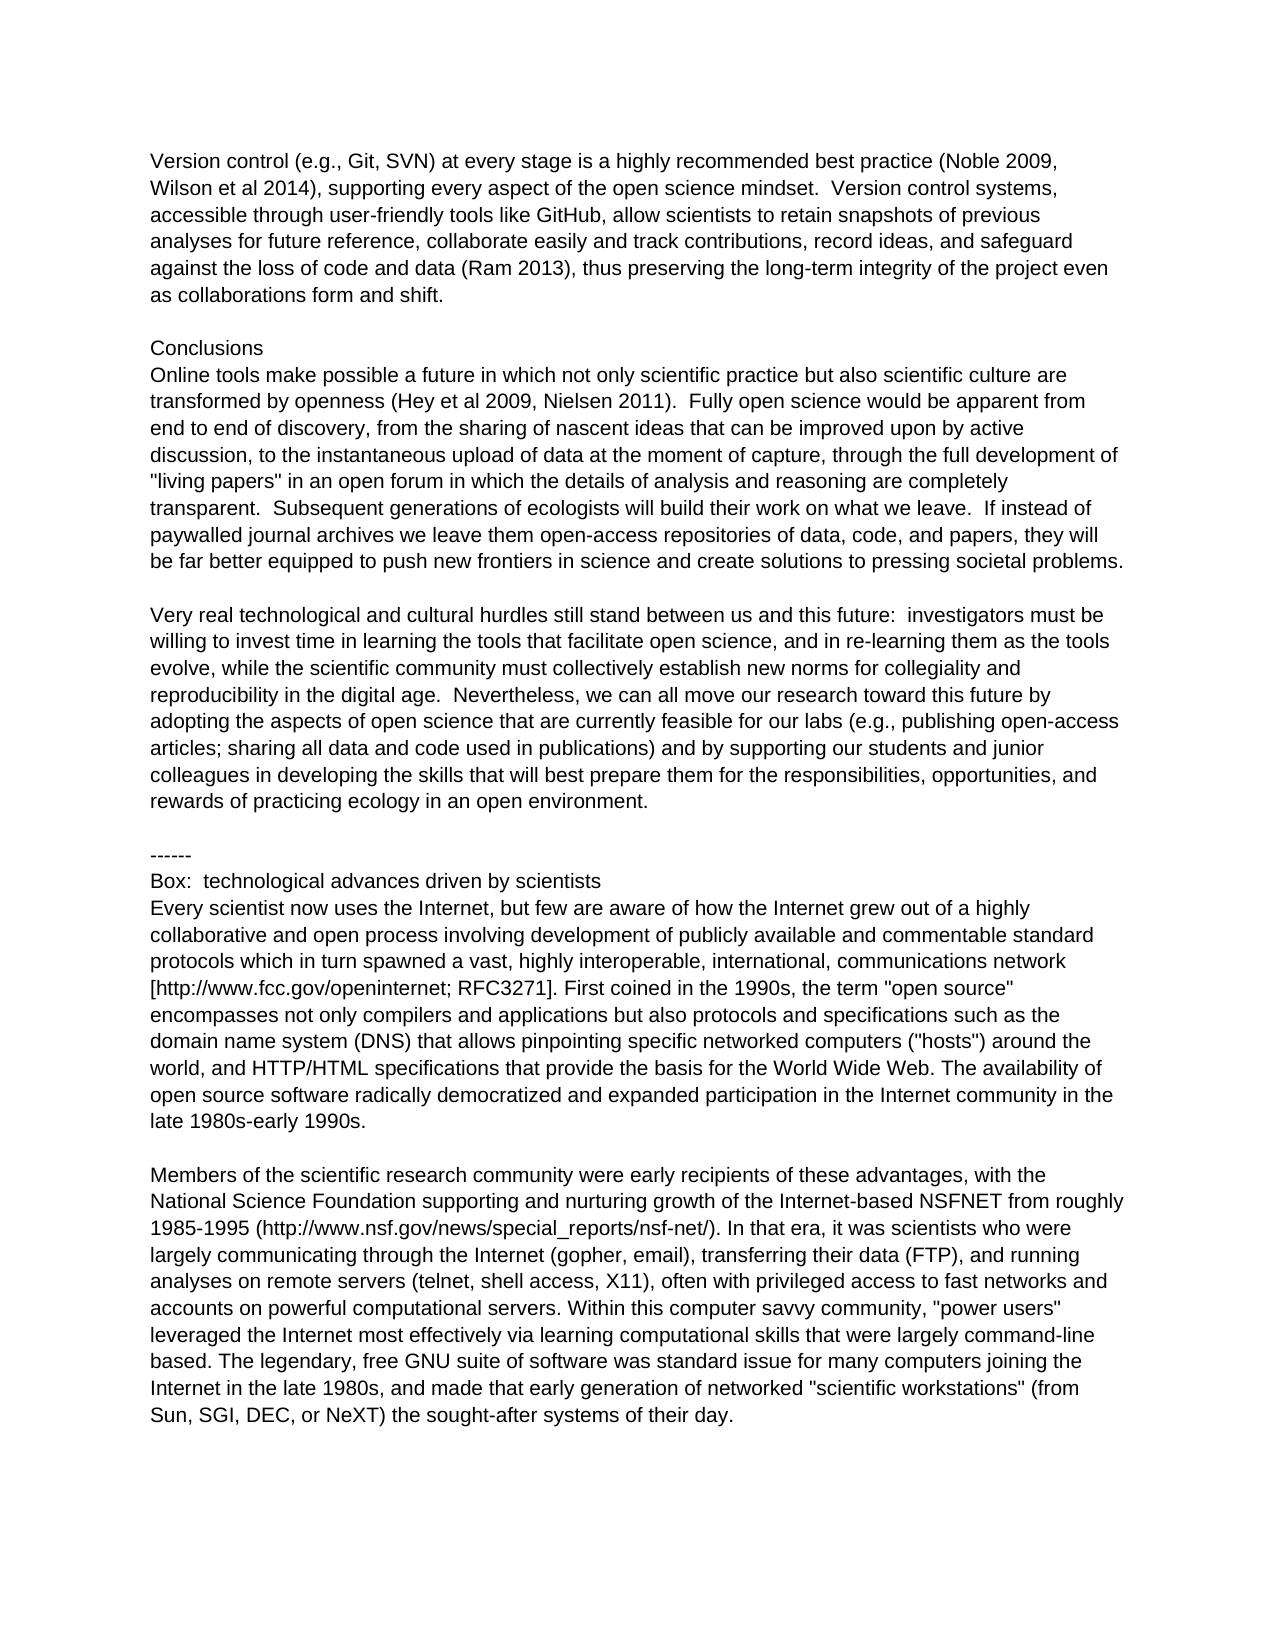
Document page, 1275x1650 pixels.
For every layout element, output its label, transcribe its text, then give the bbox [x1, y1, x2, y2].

text Very real technological and cultural hurdles still stand between us and this future: investigators must be willing to invest time in learning the tools that facilitate open science, and in re-learning them as the tools evolve, while the scientific community must collectively establish new norms for collegiality and reproducibility in the digital age. Nevertheless, we can all move our research toward this future by adopting the aspects of open science that are currently feasible for our labs (e.g., publishing open-access articles; sharing all data and code used in publications) and by supporting our students and junior colleagues in developing the skills that will best prepare them for the responsibilities, opportunities, and rewards of practicing ecology in an open environment. [150, 603, 1125, 813]
text Version control (e.g., Git, SVN) at every stage is a highly recommended best practice (Noble 2009, Wilson et al 2014), supporting every aspect of the open science mindset. Version control systems, accessible through user-friendly tools like GitHub, allow scientists to retain snapshots of previous analyses for future reference, collaborate easily and track contributions, record ideas, and safeguard against the loss of code and data (Ram 2013), thus preserving the long-term integrity of the project even as collaborations form and shift. [150, 150, 1125, 307]
text ------ [150, 843, 1125, 867]
text Conclusions [150, 337, 1125, 360]
text Members of the scientific research community were early recipients of these advantages, with the National Science Foundation supporting and nurturing growth of the Internet-based NSFNET from roughly 1985-1995 (http://www.nsf.gov/news/special_reports/nsf-net/). In that era, it was scientists who were largely communicating through the Internet (gopher, email), transferring their data (FTP), and running analyses on remote servers (telnet, shell access, X11), often with privileged access to fast networks and accounts on powerful computational servers. Within this computer savvy community, "power users" leveraged the Internet most effectively via learning computational skills that were largely command-line based. The legendary, free GNU suite of software was standard issue for many computers joining the Internet in the late 1980s, and made that early generation of networked "scientific workstations" (from Sun, SGI, DEC, or NeXT) the sought-after systems of their day. [150, 1163, 1125, 1427]
text Every scientist now uses the Internet, but few are aware of how the Internet grew out of a highly collaborative and open process involving development of publicly available and commentable standard protocols which in turn spawned a vast, highly interoperable, international, communications network [http://www.fcc.gov/openinternet; RFC3271]. First coined in the 1990s, the term "open source" encompasses not only compilers and applications but also protocols and specifications such as the domain name system (DNS) that allows pinpointing specific networked computers ("hosts") around the world, and HTTP/HTML specifications that provide the basis for the World Wide Web. The availability of open source software radically democratized and expanded participation in the Internet community in the late 1980s-early 1990s. [150, 897, 1125, 1133]
text Online tools make possible a future in which not only scientific practice but also scientific culture are transformed by openness (Hey et al 2009, Nielsen 2011). Fully open science would be apparent from end to end of discovery, from the sharing of nascent ideas that can be improved upon by active discussion, to the instantaneous upload of data at the moment of capture, through the full development of "living papers" in an open forum in which the details of analysis and reasoning are completely transparent. Subsequent generations of ecologists will build their work on what we leave. If instead of paywalled journal archives we leave them open-access repositories of data, code, and papers, they will be far better equipped to push new frontiers in science and create solutions to pressing societal problems. [150, 363, 1125, 573]
text Box: technological advances driven by scientists [150, 870, 1125, 893]
